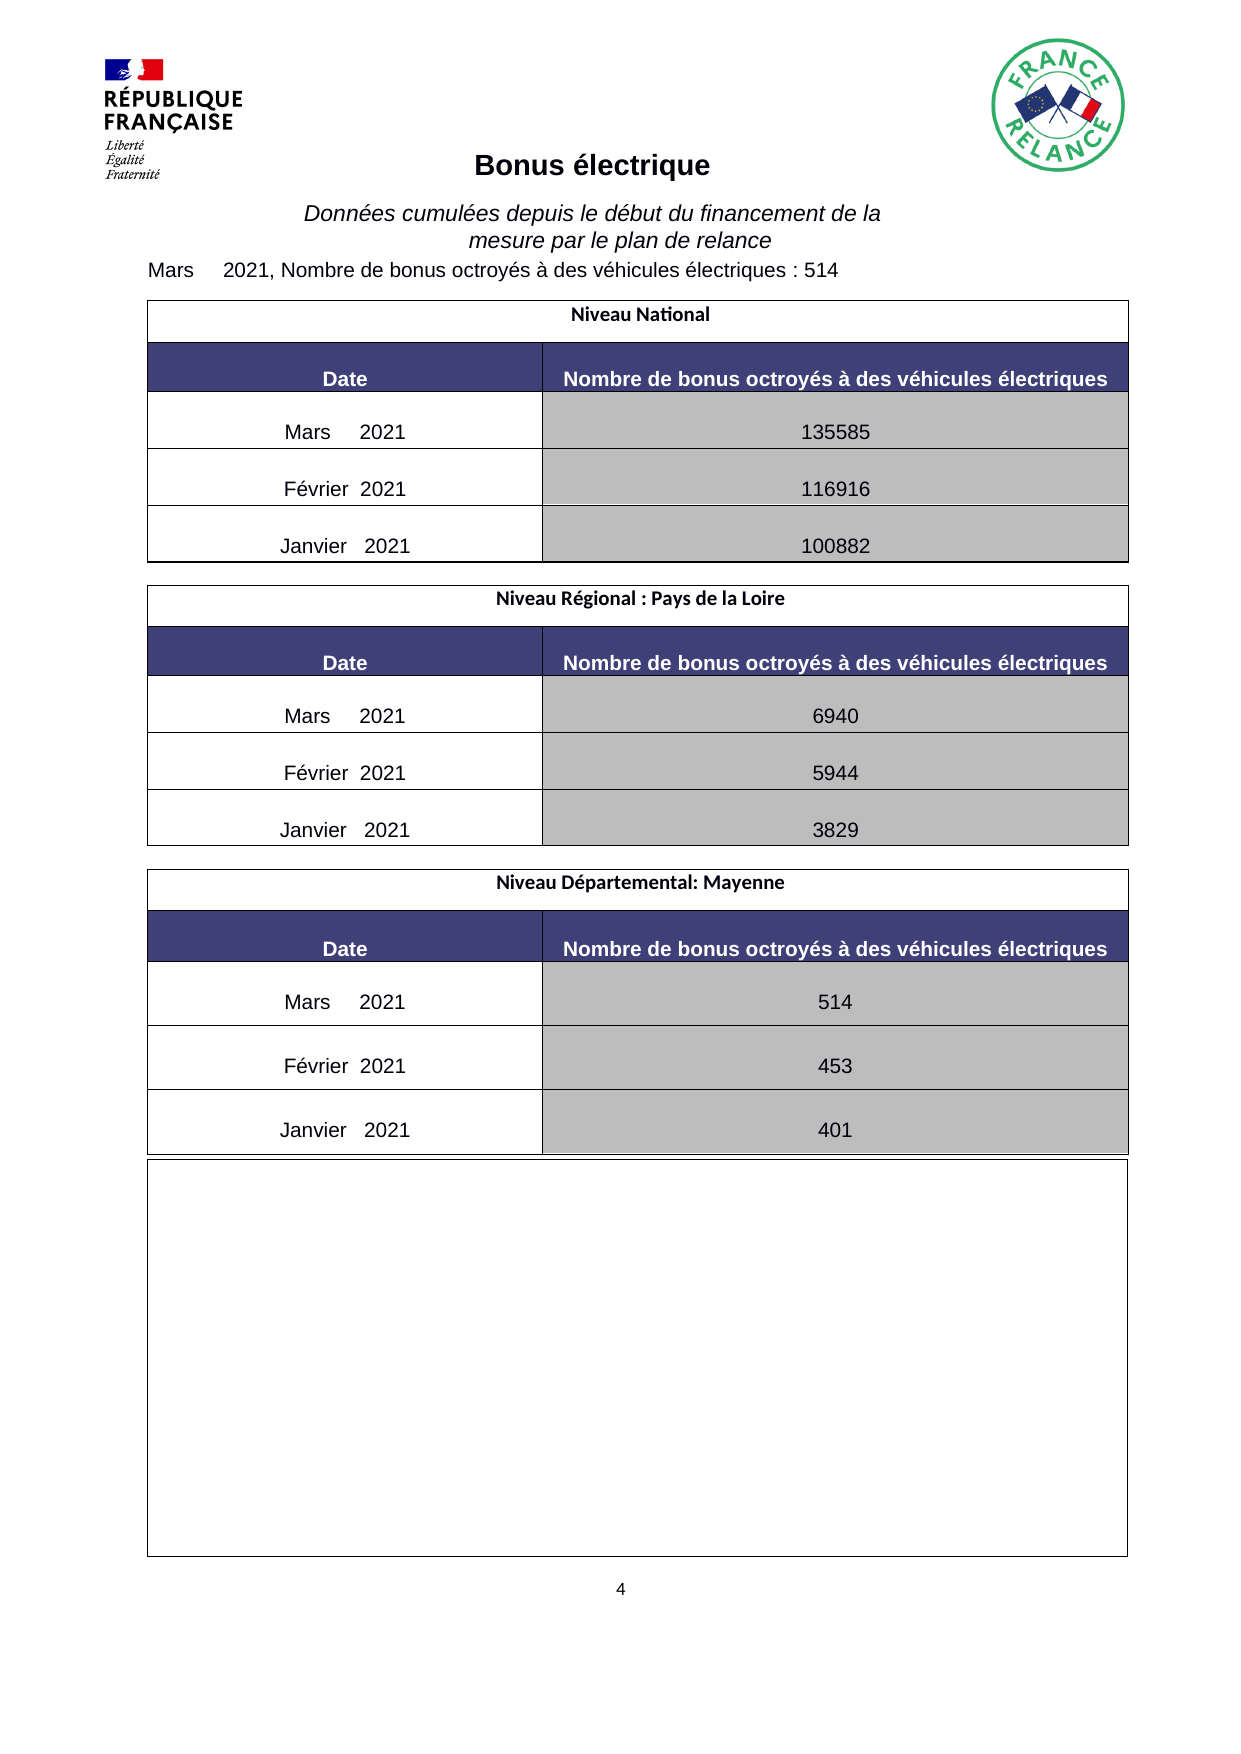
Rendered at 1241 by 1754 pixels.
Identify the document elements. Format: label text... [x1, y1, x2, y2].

table_cell Mars 2021 [148, 676, 542, 732]
table_cell Nombre de bonus octroyés à des véhicules électriques [543, 627, 1128, 675]
table_header Niveau National [148, 301, 1128, 342]
table_cell Janvier 2021 [148, 1090, 542, 1153]
table_cell 135585 [543, 392, 1128, 448]
table_cell 5944 [543, 733, 1128, 789]
table_header Niveau Départemental: Mayenne [148, 870, 1128, 910]
table_cell Date [148, 627, 542, 675]
picture [926, 17, 1189, 185]
table_cell 6940 [543, 676, 1128, 732]
table_cell 453 [543, 1026, 1128, 1089]
table_cell 401 [543, 1090, 1128, 1153]
table_cell Nombre de bonus octroyés à des véhicules électriques [543, 343, 1128, 391]
table_cell Février 2021 [148, 733, 542, 789]
table_header Niveau Régional : Pays de la Loire [148, 586, 1128, 626]
text Mars 2021, Nombre de bonus octroyés à des véhicules électriques : 514 [148, 258, 1093, 282]
table_cell Janvier 2021 [148, 506, 542, 561]
table_cell Date [148, 911, 542, 961]
text 4 [0, 1577, 1238, 1600]
text Données cumulées depuis le début du financement de la mesure par le plan de relance [148, 200, 1093, 253]
table_cell Janvier 2021 [148, 790, 542, 845]
table_cell Mars 2021 [148, 962, 542, 1025]
picture [84, 39, 263, 200]
text Bonus électrique [263, 148, 926, 181]
table_cell 100882 [543, 506, 1128, 561]
table_cell 514 [543, 962, 1128, 1025]
table_cell Mars 2021 [148, 392, 542, 448]
table_cell Février 2021 [148, 449, 542, 504]
table_cell 116916 [543, 449, 1128, 504]
table_cell Nombre de bonus octroyés à des véhicules électriques [543, 911, 1128, 961]
table_cell Février 2021 [148, 1026, 542, 1089]
table_cell 3829 [543, 790, 1128, 845]
table_cell Date [148, 343, 542, 391]
